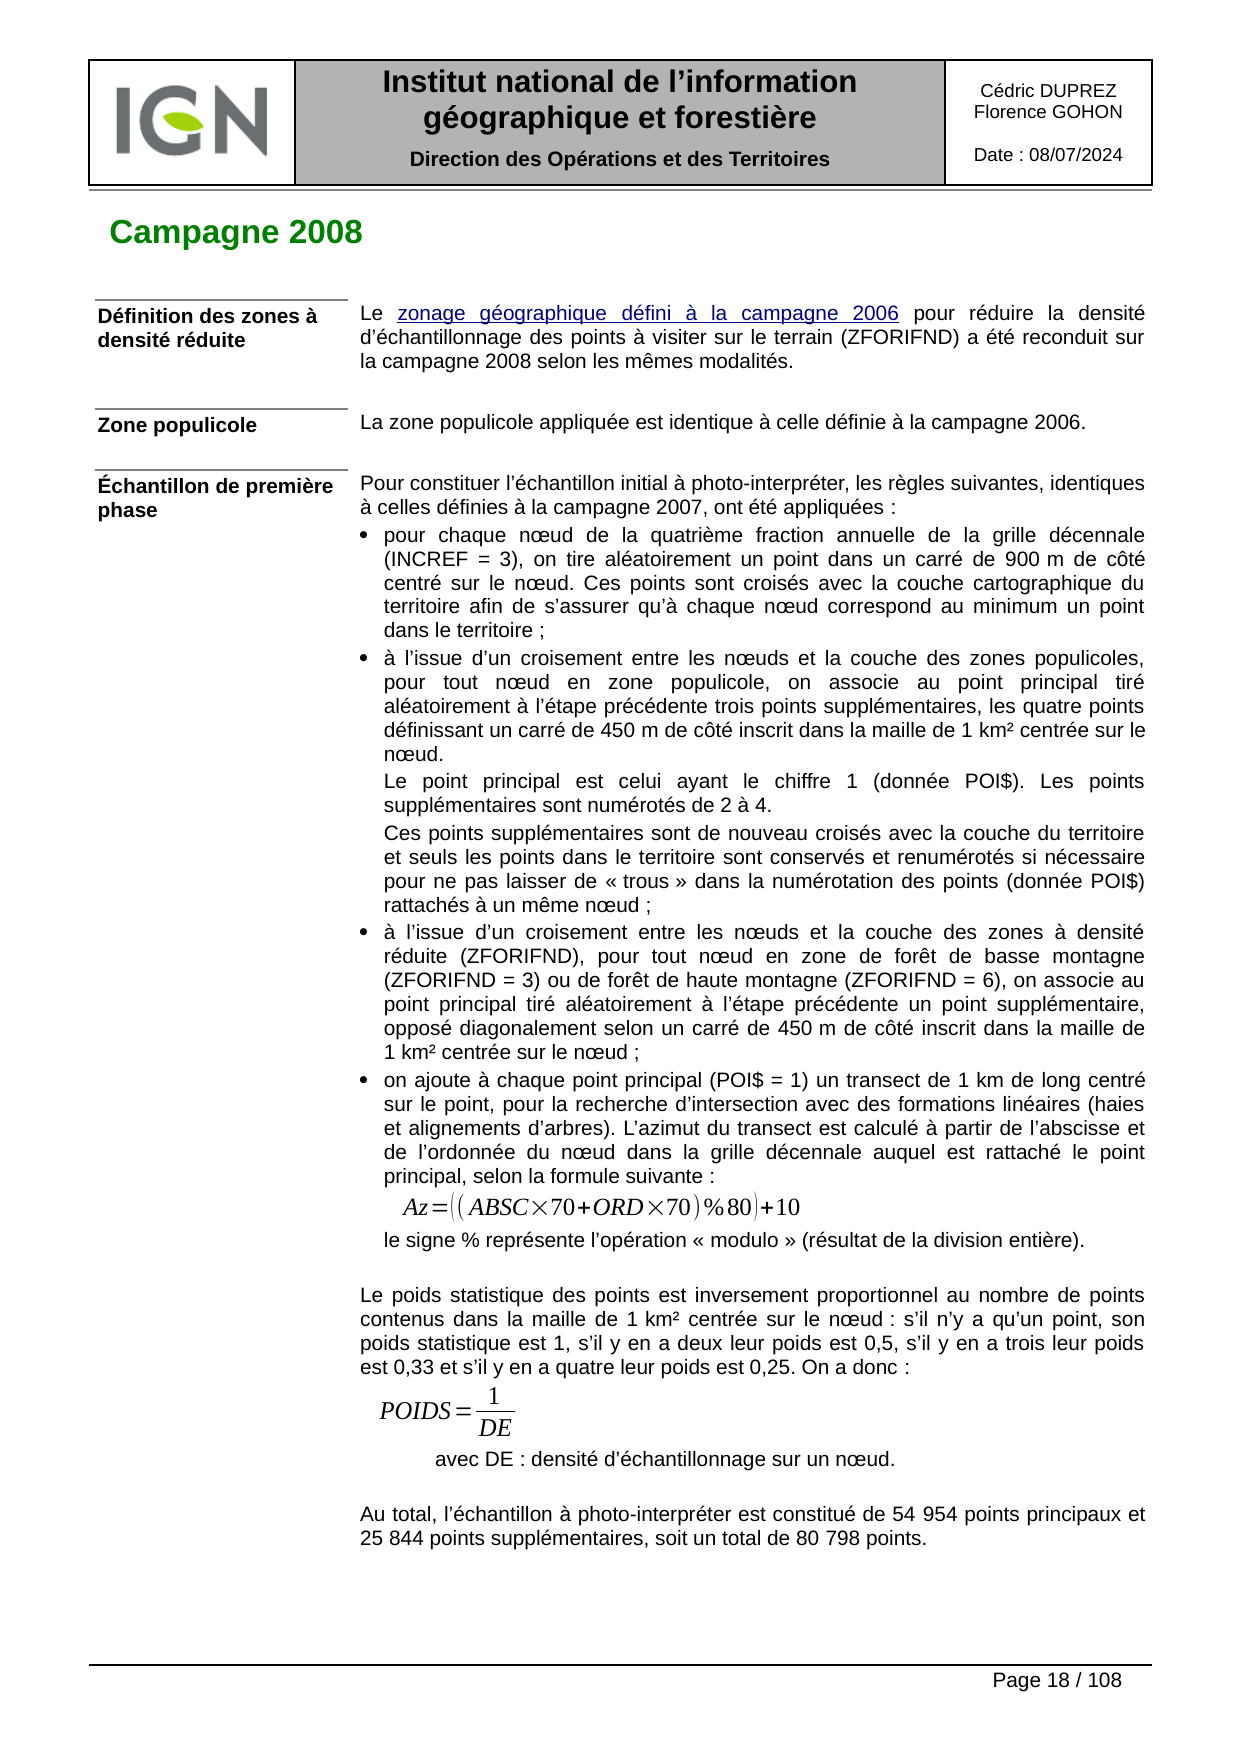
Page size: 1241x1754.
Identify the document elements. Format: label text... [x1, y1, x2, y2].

table_cell La zone populicole appliquée est identique à celle définie à la campagne 2006. [354, 406, 1152, 467]
table_cell Zone populicole [89, 406, 354, 467]
table_cell Échantillon de première phase [89, 468, 354, 1583]
table_header Définition des zones à densité réduite [89, 298, 354, 406]
subtitle Campagne 2008 [88, 190, 1152, 271]
table_header Le zonage géographique défini à la campagne 2006 pour réduire la densité d’échantillonnage des points à visiter sur le terrain (ZFORIFND) a été reconduit sur la campagne 2008 selon les mêmes modalités. [354, 298, 1152, 406]
picture [91, 62, 293, 180]
table_cell Pour constituer l’échantillon initial à photo-interpréter, les règles suivantes, identiques à celles définies à la campagne 2007, ont été appliquées : pour chaque nœud de la quatrième fraction annuelle de la grille décennale (INCREF = 3), on tire aléatoirement un point dans un carré de 900 m de côté centré sur le nœud. Ces points sont croisés avec la couche cartographique du territoire afin de s’assurer qu’à chaque nœud correspond au minimum un point dans le territoire ; à l’issue d’un croisement entre les nœuds et la couche des zones populicoles, pour tout nœud en zone populicole, on associe au point principal tiré aléatoirement à l’étape précédente trois points supplémentaires, les quatre points définissant un carré de 450 m de côté inscrit dans la maille de 1 km² centrée sur le nœud. Le point principal est celui ayant le chiffre 1 (donnée POI$). Les points supplémentaires sont numérotés de 2 à 4. Ces points supplémentaires sont de nouveau croisés avec la couche du territoire et seuls les points dans le territoire sont conservés et renumérotés si nécessaire pour ne pas laisser de « trous » dans la numérotation des points (donnée POI$) rattachés à un même nœud ; à l’issue d’un croisement entre les nœuds et la couche des zones à densité réduite (ZFORIFND), pour tout nœud en zone de forêt de basse montagne (ZFORIFND = 3) ou de forêt de haute montagne (ZFORIFND = 6), on associe au point principal tiré aléatoirement à l’étape précédente un point supplémentaire, opposé diagonalement selon un carré de 450 m de côté inscrit dans la maille de 1 km² centrée sur le nœud ; on ajoute à chaque point principal (POI$ = 1) un transect de 1 km de long centré sur le point, pour la recherche d’intersection avec des formations linéaires (haies et alignements d’arbres). L’azimut du transect est calculé à partir de l’abscisse et de l’ordonnée du nœud dans la grille décennale auquel est rattaché le point principal, selon la formule suivante : le signe % représente l’opération « modulo » (résultat de la division entière). Le poids statistique des points est inversement proportionnel au nombre de points contenus dans la maille de 1 km² centrée sur le nœud : s’il n’y a qu’un point, son poids statistique est 1, s’il y en a deux leur poids est 0,5, s’il y en a trois leur poids est 0,33 et s’il y en a quatre leur poids est 0,25. On a donc : avec DE : densité d’échantillonnage sur un nœud. Au total, l’échantillon à photo-interpréter est constitué de 54 954 points principaux et 25 844 points supplémentaires, soit un total de 80 798 points. [354, 468, 1152, 1583]
